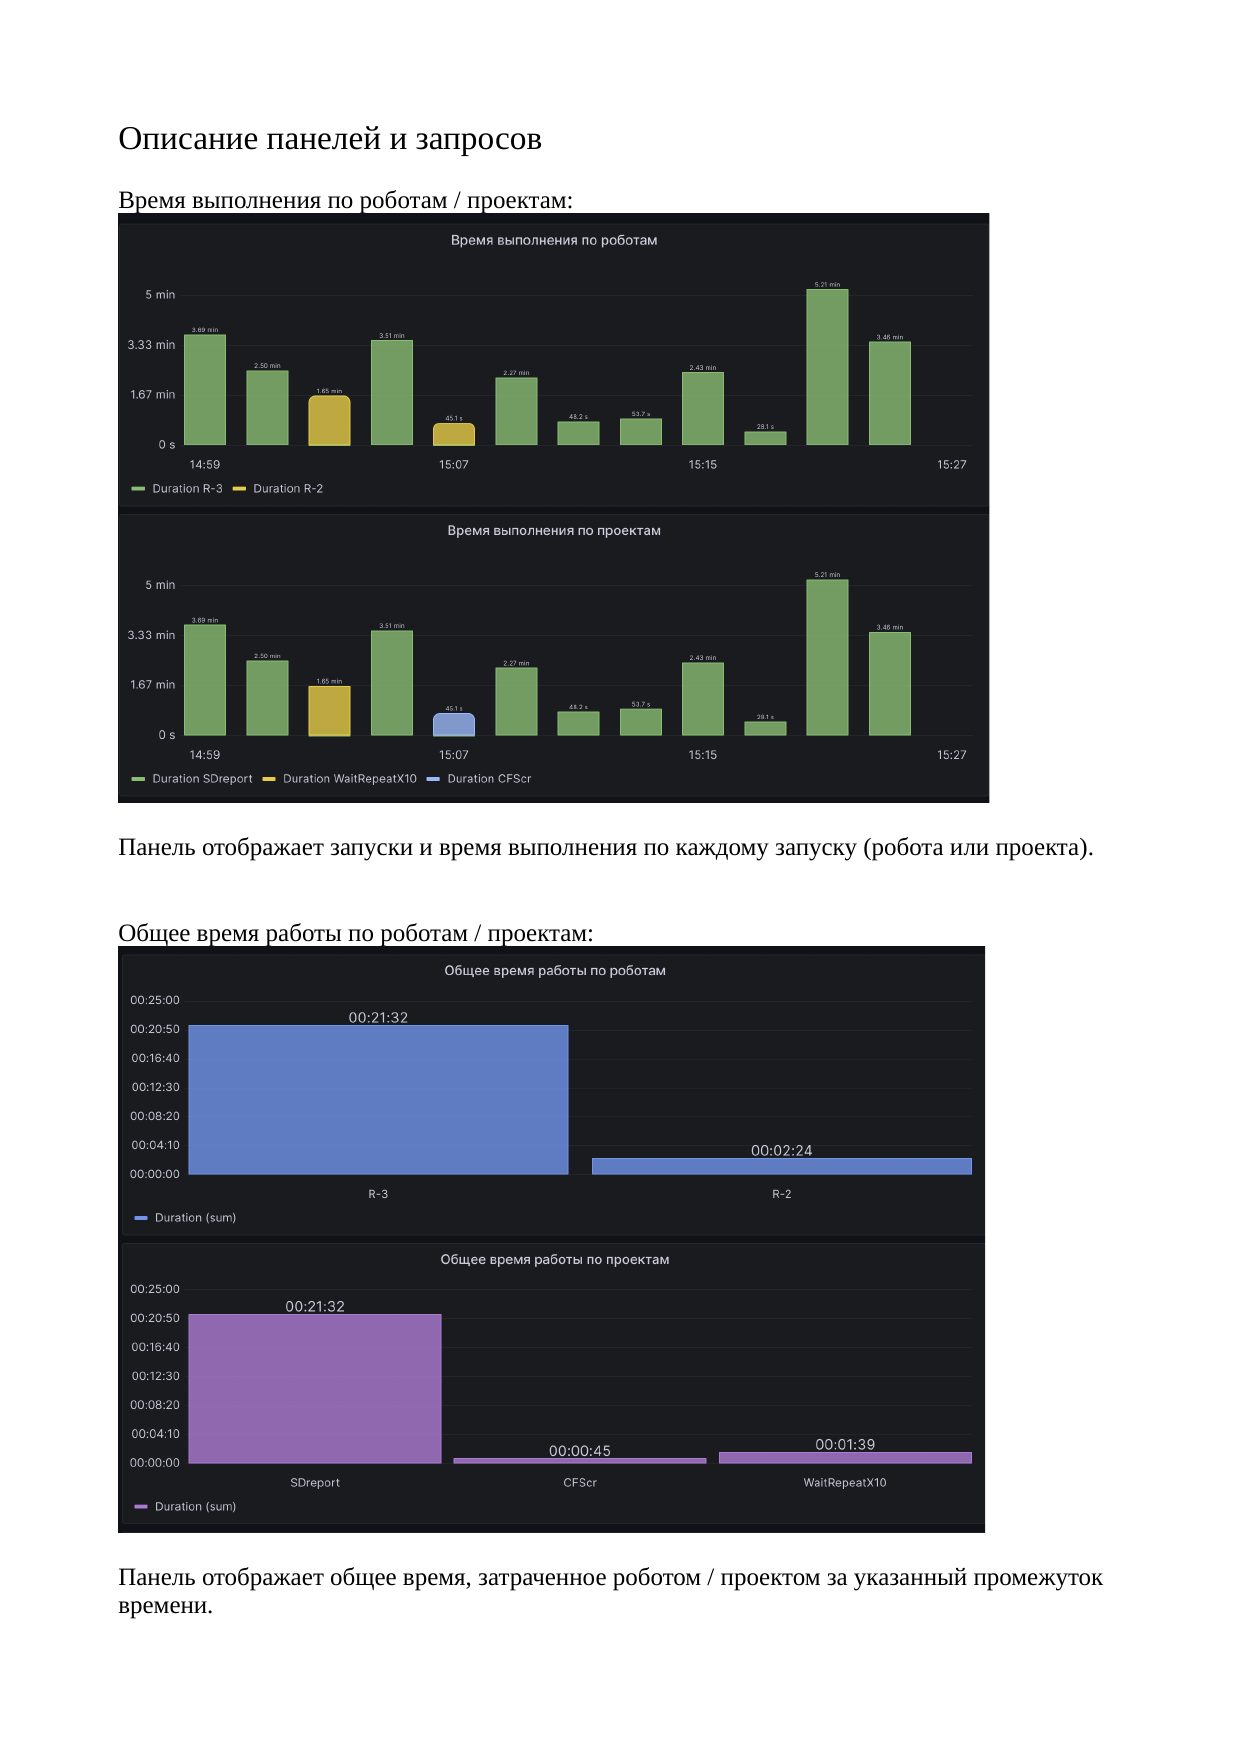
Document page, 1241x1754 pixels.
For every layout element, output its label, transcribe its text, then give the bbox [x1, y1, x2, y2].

text Описание панелей и запросов [118, 118, 1122, 156]
text Панель отображает запуски и время выполнения по каждому запуску (робота или проекта). [118, 832, 1122, 861]
picture [118, 213, 990, 803]
text Панель отображает общее время, затраченное роботом / проектом за указанный промежуток времени. [118, 1562, 1122, 1619]
text Общее время работы по роботам / проектам: [118, 918, 1122, 947]
text Время выполнения по роботам / проектам: [118, 185, 1122, 214]
picture [118, 946, 986, 1533]
